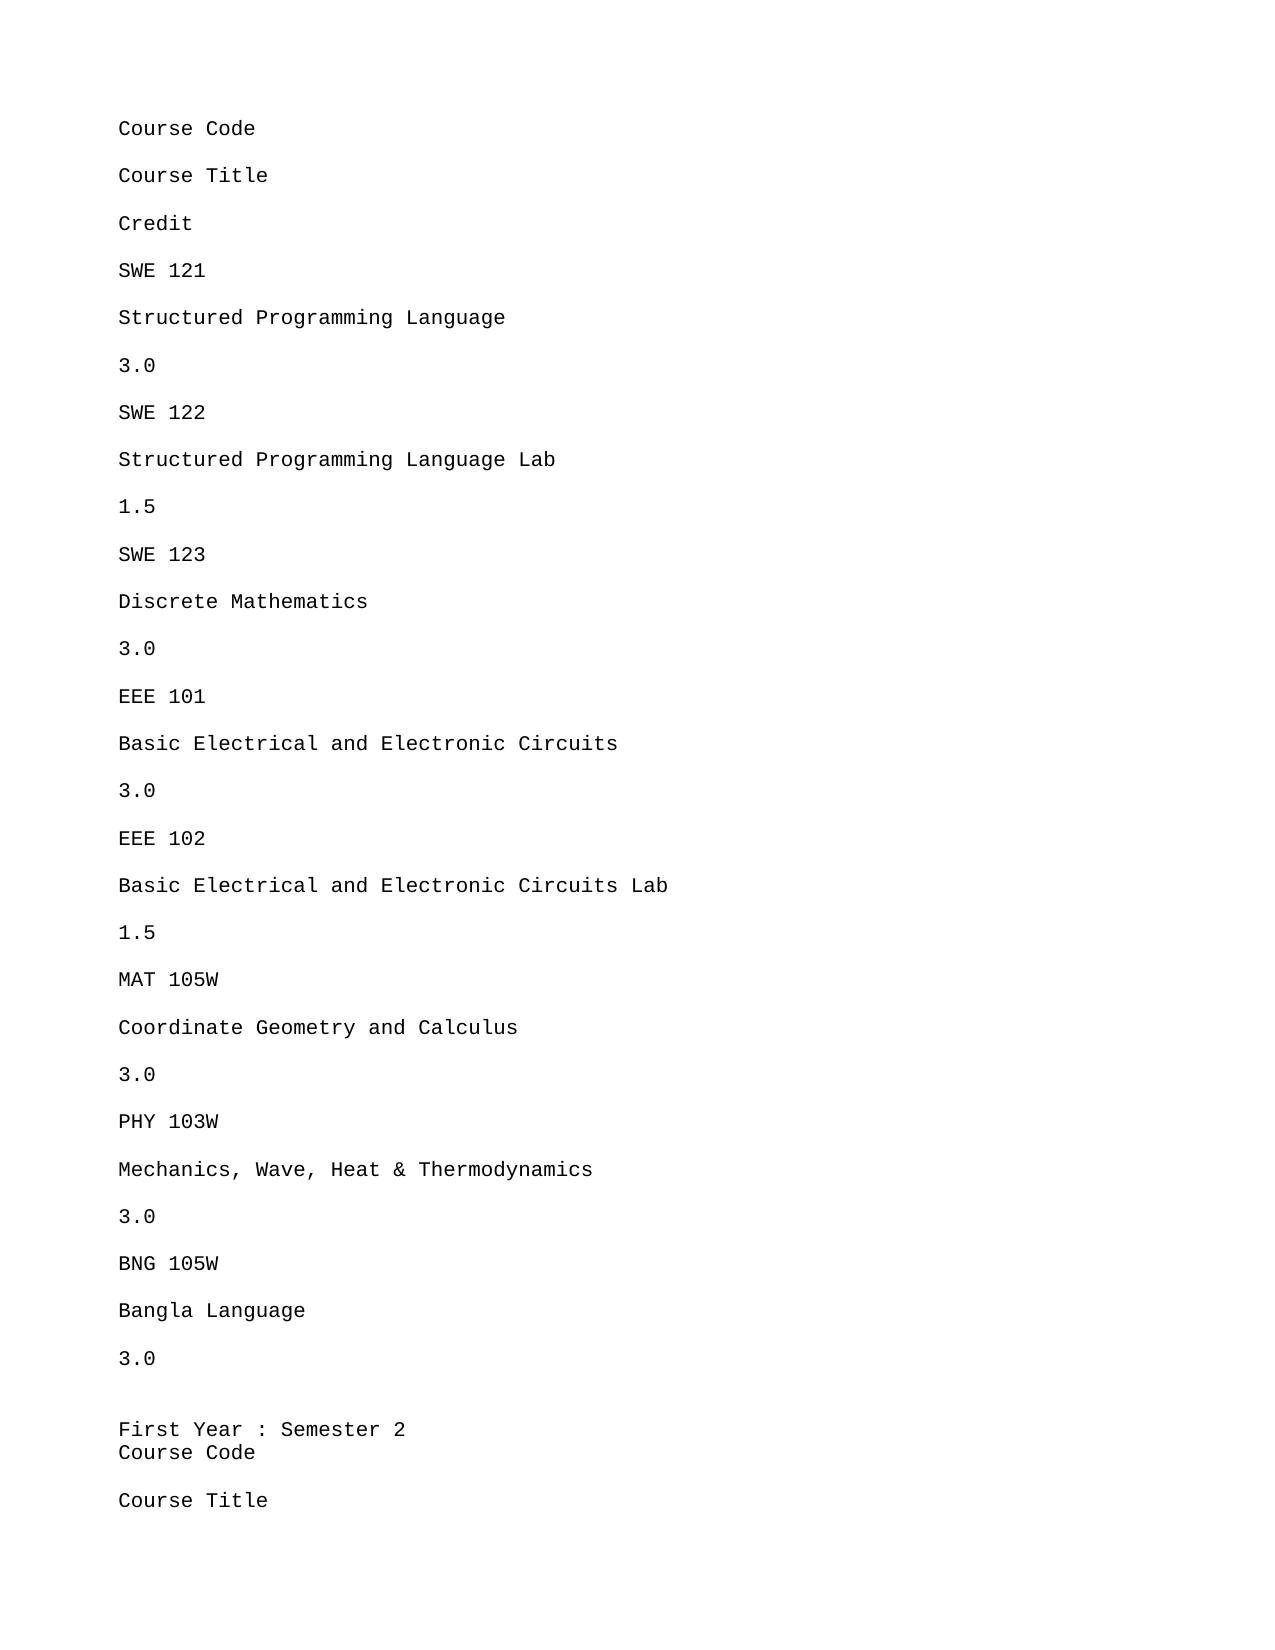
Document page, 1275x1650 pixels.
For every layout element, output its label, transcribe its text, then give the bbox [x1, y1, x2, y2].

text EEE 102 [118, 827, 1157, 851]
text Coordinate Geometry and Calculus [118, 1017, 1157, 1040]
text 3.0 [118, 1348, 1157, 1371]
text Course Title [118, 1489, 1157, 1513]
text Mechanics, Wave, Heat & Thermodynamics [118, 1158, 1157, 1182]
text 3.0 [118, 354, 1157, 378]
text Basic Electrical and Electronic Circuits [118, 733, 1157, 757]
text BNG 105W [118, 1253, 1157, 1277]
text Course Title [118, 165, 1157, 189]
text Credit [118, 213, 1157, 236]
text Structured Programming Language [118, 307, 1157, 331]
text Discrete Mathematics [118, 591, 1157, 615]
text Basic Electrical and Electronic Circuits Lab [118, 875, 1157, 898]
text SWE 121 [118, 260, 1157, 284]
text 3.0 [118, 1064, 1157, 1088]
text First Year : Semester 2 [118, 1419, 1157, 1442]
text Bangla Language [118, 1300, 1157, 1324]
text 3.0 [118, 638, 1157, 662]
text MAT 105W [118, 969, 1157, 993]
text PHY 103W [118, 1111, 1157, 1135]
text 1.5 [118, 922, 1157, 946]
text 3.0 [118, 1206, 1157, 1229]
text 1.5 [118, 496, 1157, 520]
text Course Code [118, 118, 1157, 142]
text SWE 123 [118, 544, 1157, 567]
text 3.0 [118, 780, 1157, 804]
text Course Code [118, 1442, 1157, 1466]
text EEE 101 [118, 686, 1157, 709]
text Structured Programming Language Lab [118, 449, 1157, 473]
text SWE 122 [118, 402, 1157, 426]
